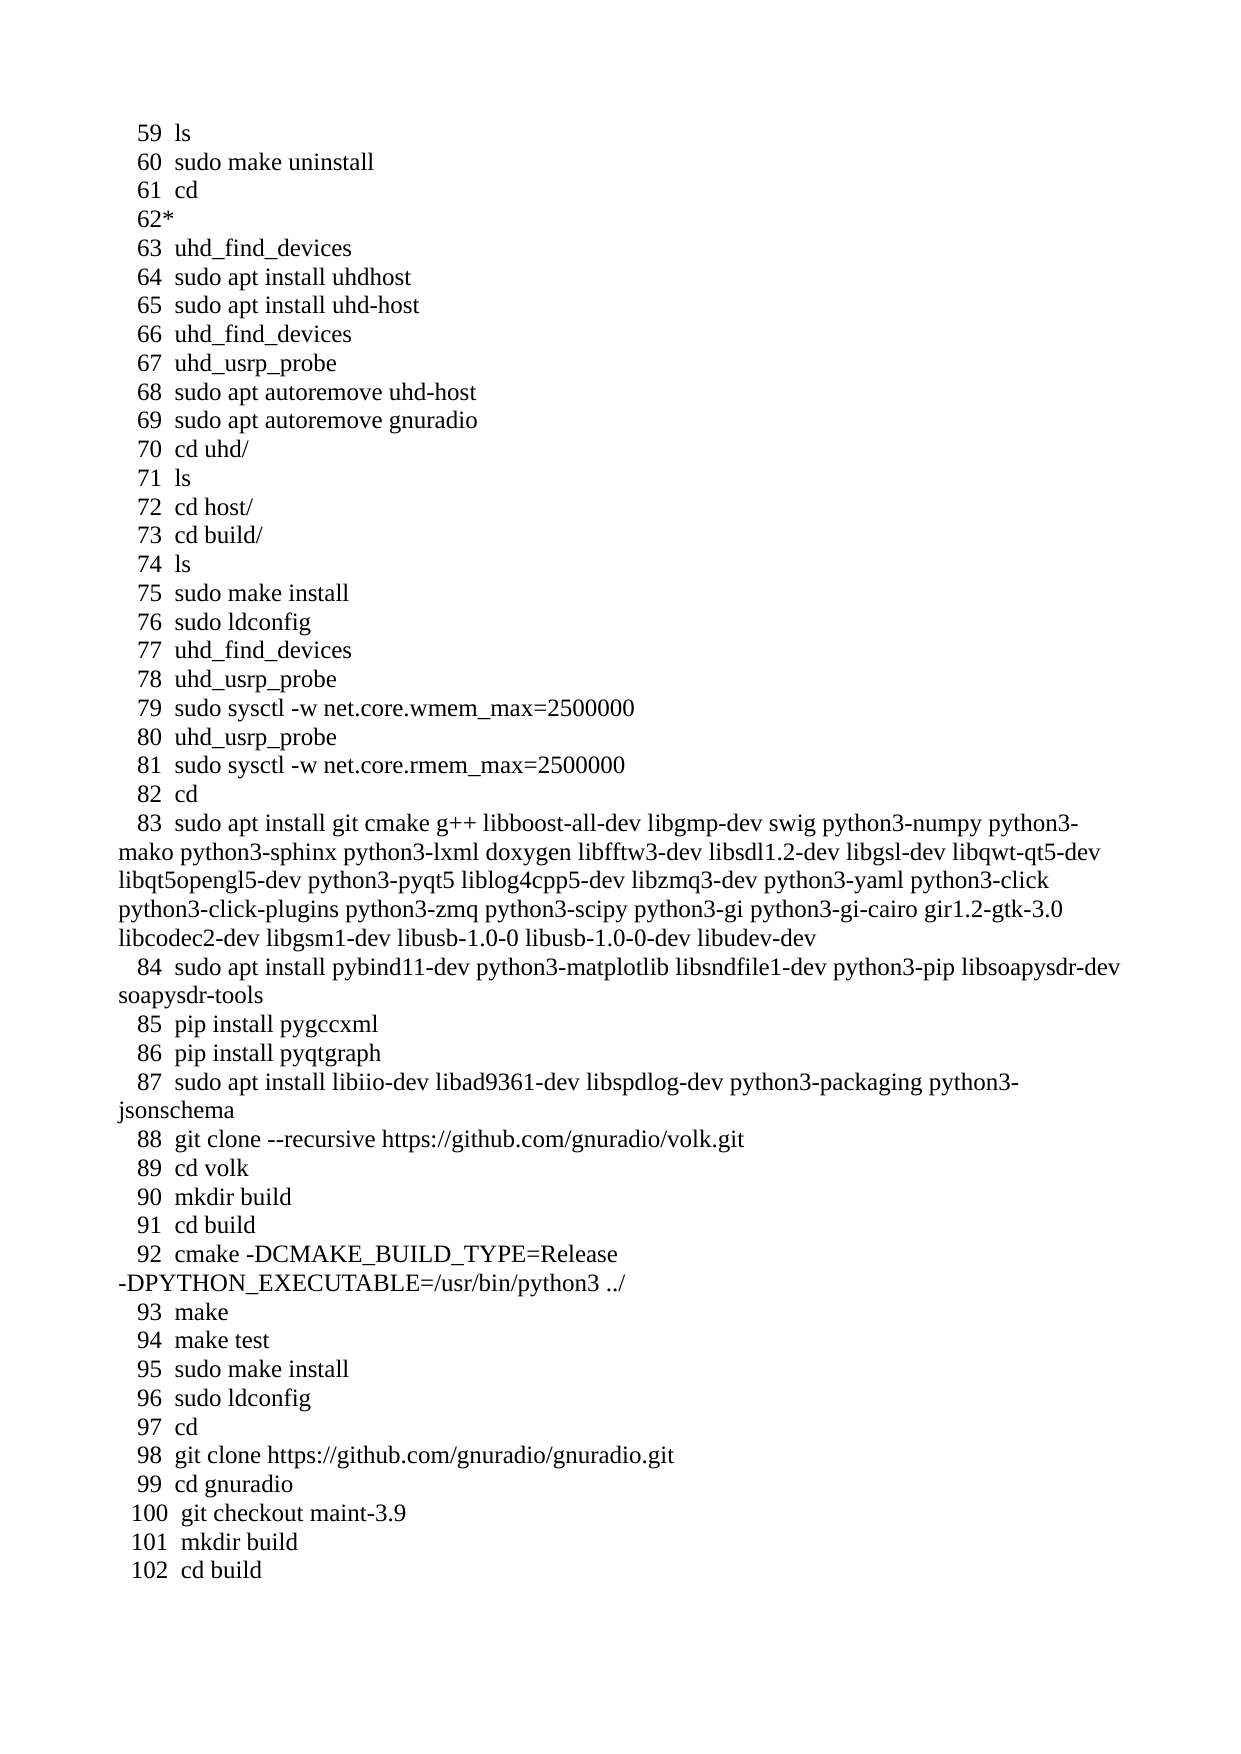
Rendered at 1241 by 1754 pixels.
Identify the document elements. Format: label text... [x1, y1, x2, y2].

text 76 sudo ldconfig [118, 607, 1122, 636]
text 80 uhd_usrp_probe [118, 722, 1122, 751]
text 71 ls [118, 463, 1122, 492]
text 69 sudo apt autoremove gnuradio [118, 406, 1122, 434]
text 78 uhd_usrp_probe [118, 664, 1122, 693]
text 66 uhd_find_devices [118, 319, 1122, 348]
text 74 ls [118, 549, 1122, 578]
text 62* [118, 204, 1122, 233]
text 67 uhd_usrp_probe [118, 348, 1122, 377]
text 75 sudo make install [118, 578, 1122, 607]
text 95 sudo make install [118, 1354, 1122, 1383]
text 87 sudo apt install libiio-dev libad9361-dev libspdlog-dev python3-packaging python3-jsonschema [118, 1067, 1122, 1124]
text 63 uhd_find_devices [118, 233, 1122, 262]
text 90 mkdir build [118, 1182, 1122, 1211]
text 82 cd [118, 779, 1122, 808]
text 83 sudo apt install git cmake g++ libboost-all-dev libgmp-dev swig python3-numpy python3-mako python3-sphinx python3-lxml doxygen libfftw3-dev libsdl1.2-dev libgsl-dev libqwt-qt5-dev libqt5opengl5-dev python3-pyqt5 liblog4cpp5-dev libzmq3-dev python3-yaml python3-click python3-click-plugins python3-zmq python3-scipy python3-gi python3-gi-cairo gir1.2-gtk-3.0 libcodec2-dev libgsm1-dev libusb-1.0-0 libusb-1.0-0-dev libudev-dev [118, 808, 1122, 952]
text 85 pip install pygccxml [118, 1009, 1122, 1038]
text 86 pip install pyqtgraph [118, 1038, 1122, 1067]
text 88 git clone --recursive https://github.com/gnuradio/volk.git [118, 1124, 1122, 1153]
text 98 git clone https://github.com/gnuradio/gnuradio.git [118, 1441, 1122, 1469]
text 72 cd host/ [118, 492, 1122, 521]
text 99 cd gnuradio [118, 1469, 1122, 1498]
text 77 uhd_find_devices [118, 636, 1122, 664]
text 68 sudo apt autoremove uhd-host [118, 377, 1122, 406]
text 89 cd volk [118, 1153, 1122, 1182]
text 101 mkdir build [118, 1527, 1122, 1556]
text 61 cd [118, 176, 1122, 204]
text 65 sudo apt install uhd-host [118, 291, 1122, 319]
text 92 cmake -DCMAKE_BUILD_TYPE=Release -DPYTHON_EXECUTABLE=/usr/bin/python3 ../ [118, 1239, 1122, 1297]
text 100 git checkout maint-3.9 [118, 1498, 1122, 1527]
text 97 cd [118, 1412, 1122, 1441]
text 93 make [118, 1297, 1122, 1326]
text 60 sudo make uninstall [118, 147, 1122, 176]
text 70 cd uhd/ [118, 434, 1122, 463]
text 96 sudo ldconfig [118, 1383, 1122, 1412]
text 81 sudo sysctl -w net.core.rmem_max=2500000 [118, 751, 1122, 779]
text 84 sudo apt install pybind11-dev python3-matplotlib libsndfile1-dev python3-pip libsoapysdr-dev soapysdr-tools [118, 952, 1122, 1009]
text 94 make test [118, 1326, 1122, 1354]
text 64 sudo apt install uhdhost [118, 262, 1122, 291]
text 59 ls [118, 118, 1122, 147]
text 91 cd build [118, 1211, 1122, 1239]
text 73 cd build/ [118, 521, 1122, 549]
text 79 sudo sysctl -w net.core.wmem_max=2500000 [118, 693, 1122, 722]
text 102 cd build [118, 1556, 1122, 1584]
